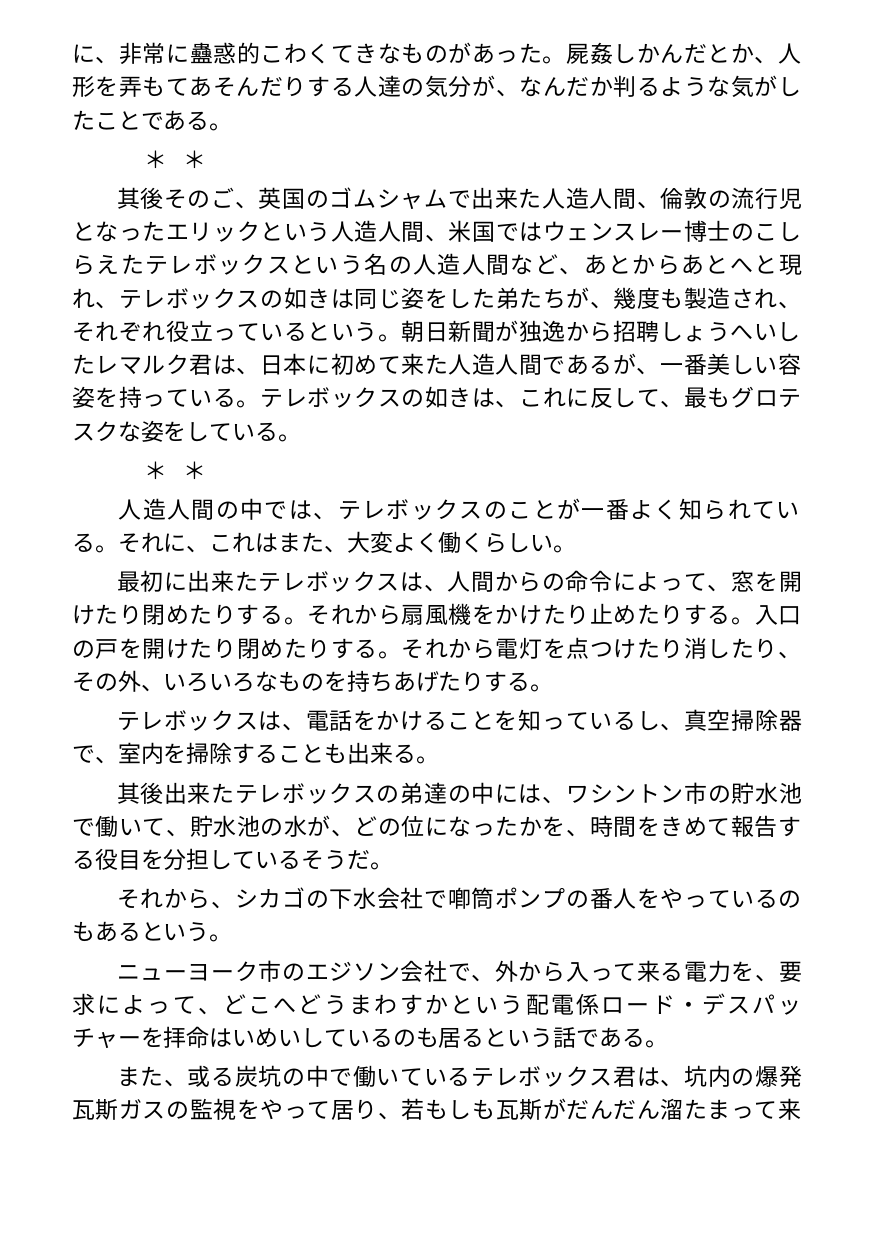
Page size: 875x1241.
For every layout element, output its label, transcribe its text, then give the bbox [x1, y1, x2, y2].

text また、或る炭坑の中で働いているテレボックス君は、坑内の爆発瓦斯ガスの監視をやって居り、若もしも瓦斯がだんだん溜たまって来 [72, 1059, 802, 1126]
text 其後出来たテレボックスの弟達の中には、ワシントン市の貯水池で働いて、貯水池の水が、どの位になったかを、時間をきめて報告する役目を分担しているそうだ。 [72, 775, 802, 875]
text ＊ ＊ [72, 142, 802, 175]
text ニューヨーク市のエジソン会社で、外から入って来る電力を、要求によって、どこへどうまわすかという配電係ロード・デスパッチャーを拝命はいめいしているのも居るという話である。 [72, 953, 802, 1053]
text に、非常に蠱惑的こわくてきなものがあった。屍姦しかんだとか、人形を弄もてあそんだりする人達の気分が、なんだか判るような気がしたことである。 [72, 36, 802, 136]
text 其後そのご、英国のゴムシャムで出来た人造人間、倫敦の流行児となったエリックという人造人間、米国ではウェンスレー博士のこしらえたテレボックスという名の人造人間など、あとからあとへと現れ、テレボックスの如きは同じ姿をした弟たちが、幾度も製造され、それぞれ役立っているという。朝日新聞が独逸から招聘しょうへいしたレマルク君は、日本に初めて来た人造人間であるが、一番美しい容姿を持っている。テレボックスの如きは、これに反して、最もグロテスクな姿をしている。 [72, 181, 802, 447]
text 人造人間の中では、テレボックスのことが一番よく知られている。それに、これはまた、大変よく働くらしい。 [72, 492, 802, 558]
text それから、シカゴの下水会社で喞筒ポンプの番人をやっているのもあるという。 [72, 881, 802, 947]
text ＊ ＊ [72, 453, 802, 486]
text 最初に出来たテレボックスは、人間からの命令によって、窓を開けたり閉めたりする。それから扇風機をかけたり止めたりする。入口の戸を開けたり閉めたりする。それから電灯を点つけたり消したり、その外、いろいろなものを持ちあげたりする。 [72, 564, 802, 697]
text テレボックスは、電話をかけることを知っているし、真空掃除器で、室内を掃除することも出来る。 [72, 703, 802, 769]
